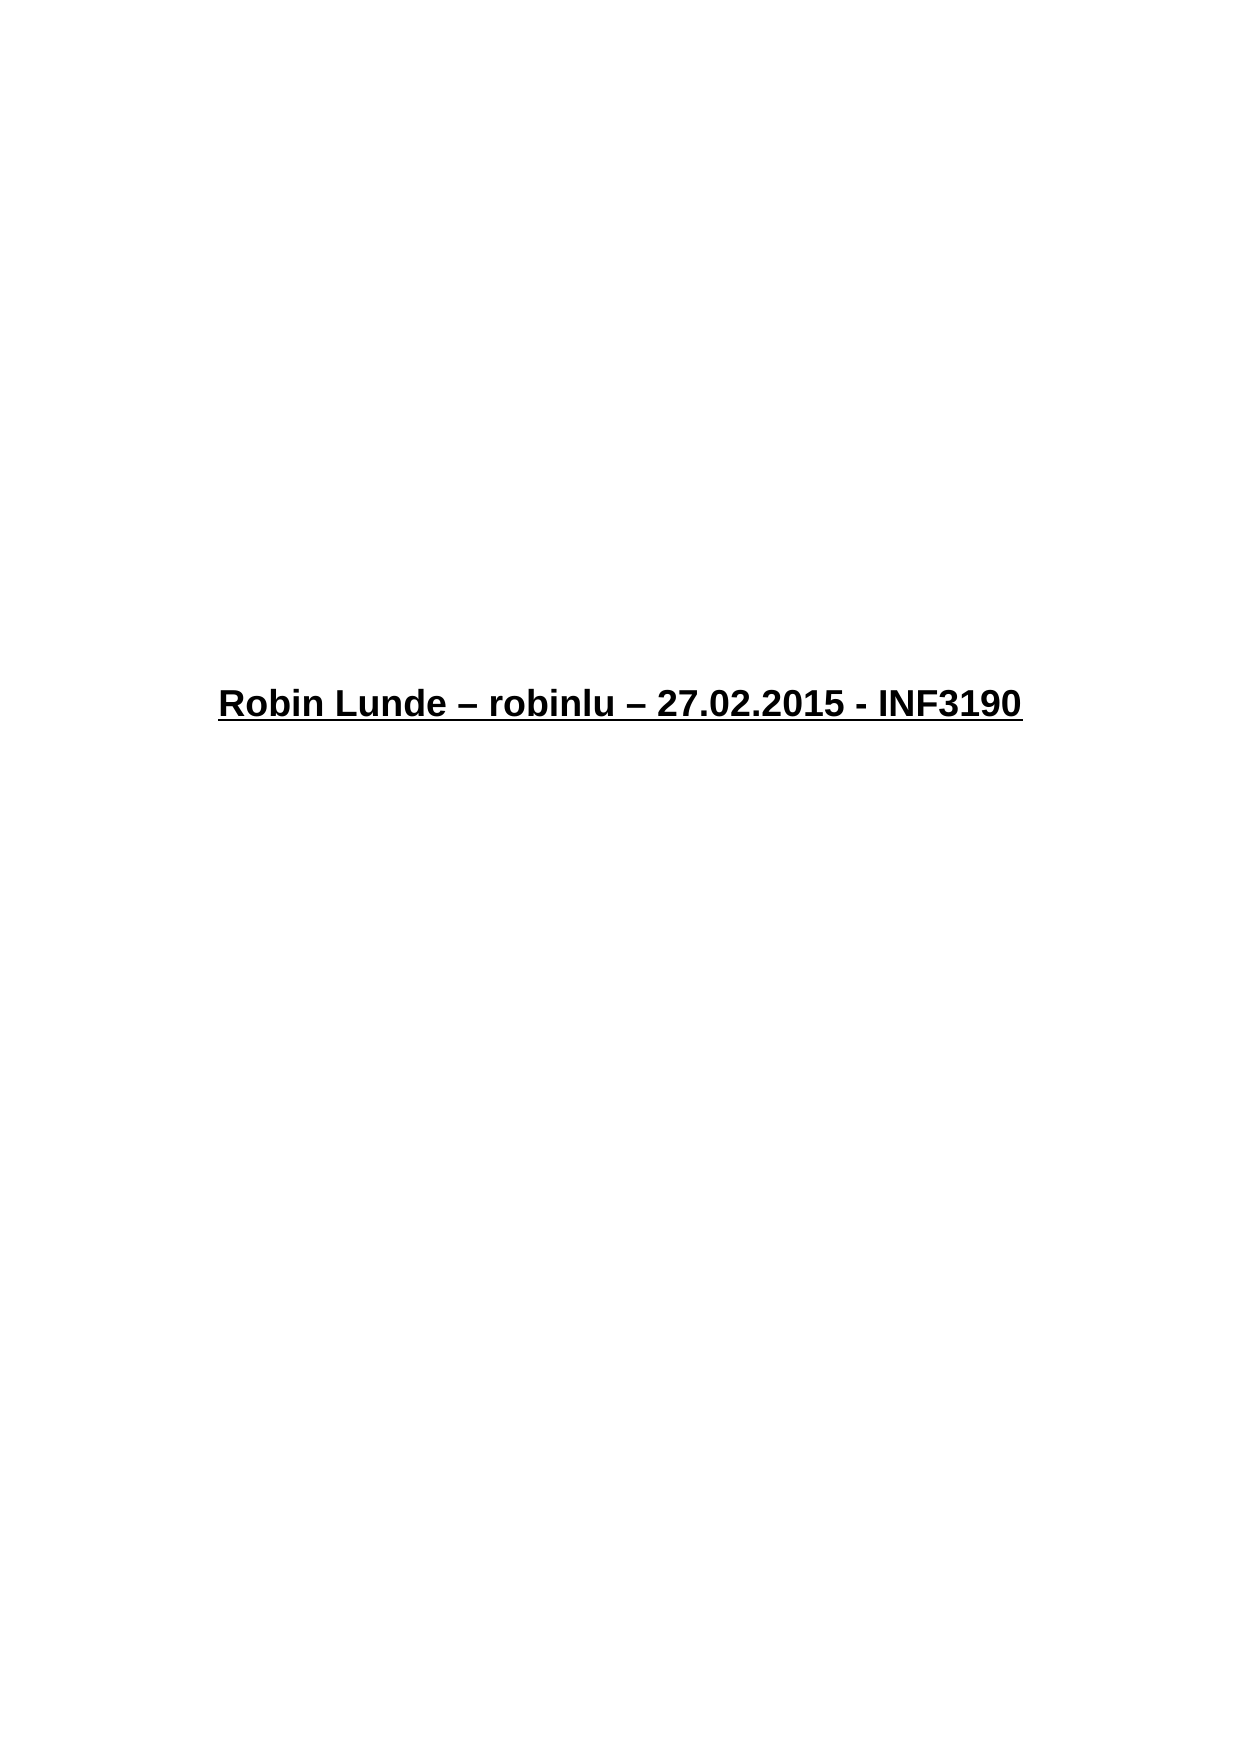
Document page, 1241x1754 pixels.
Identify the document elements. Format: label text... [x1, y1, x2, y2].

subtitle Robin Lunde – robinlu – 27.02.2015 - INF3190 [118, 681, 1122, 724]
